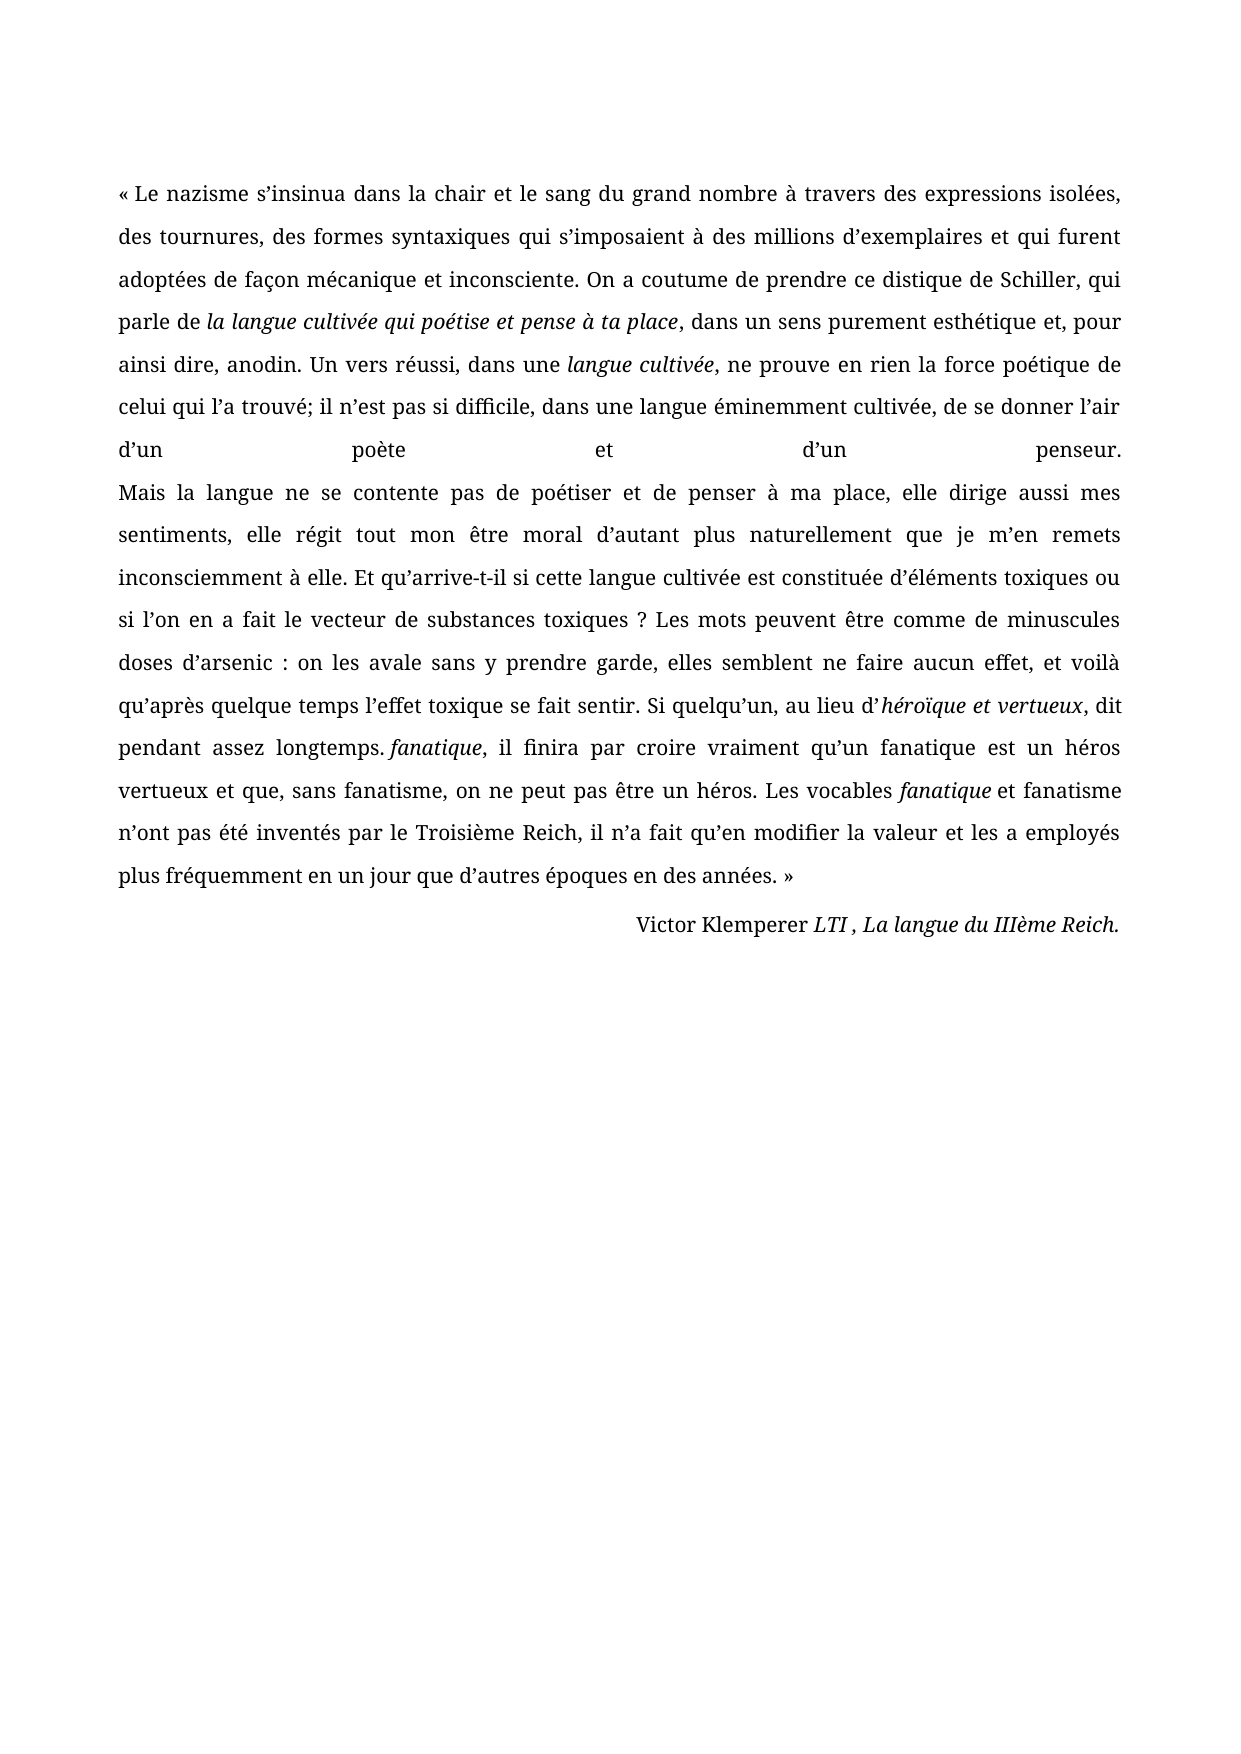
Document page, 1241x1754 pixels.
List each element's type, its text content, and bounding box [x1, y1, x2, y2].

subtitle Victor Klemperer LTI , La langue du IIIème Reich. [118, 910, 1122, 938]
subtitle « Le nazisme s’insinua dans la chair et le sang du grand nombre à travers des expressions isolées, des tournures, des formes syntaxiques qui s’imposaient à des millions d’exemplaires et qui furent adoptées de façon mécanique et inconsciente. On a coutume de prendre ce distique de Schiller, qui parle de la langue cultivée qui poétise et pense à ta place, dans un sens purement esthétique et, pour ainsi dire, anodin. Un vers réussi, dans une langue cultivée, ne prouve en rien la force poétique de celui qui l’a trouvé; il n’est pas si difficile, dans une langue éminemment cultivée, de se donner l’air d’un poète et d’un penseur. Mais la langue ne se contente pas de poétiser et de penser à ma place, elle dirige aussi mes sentiments, elle régit tout mon être moral d’autant plus naturellement que je m’en remets inconsciemment à elle. Et qu’arrive-t-il si cette langue cultivée est constituée d’éléments toxiques ou si l’on en a fait le vecteur de substances toxiques ? Les mots peuvent être comme de minuscules doses d’arsenic : on les avale sans y prendre garde, elles semblent ne faire aucun effet, et voilà qu’après quelque temps l’effet toxique se fait sentir. Si quelqu’un, au lieu d’héroïque et vertueux, dit pendant assez longtemps. fanatique, il finira par croire vraiment qu’un fanatique est un héros vertueux et que, sans fanatisme, on ne peut pas être un héros. Les vocables fanatique et fanatisme n’ont pas été inventés par le Troisième Reich, il n’a fait qu’en modifier la valeur et les a employés plus fréquemment en un jour que d’autres époques en des années. » [118, 179, 1122, 889]
